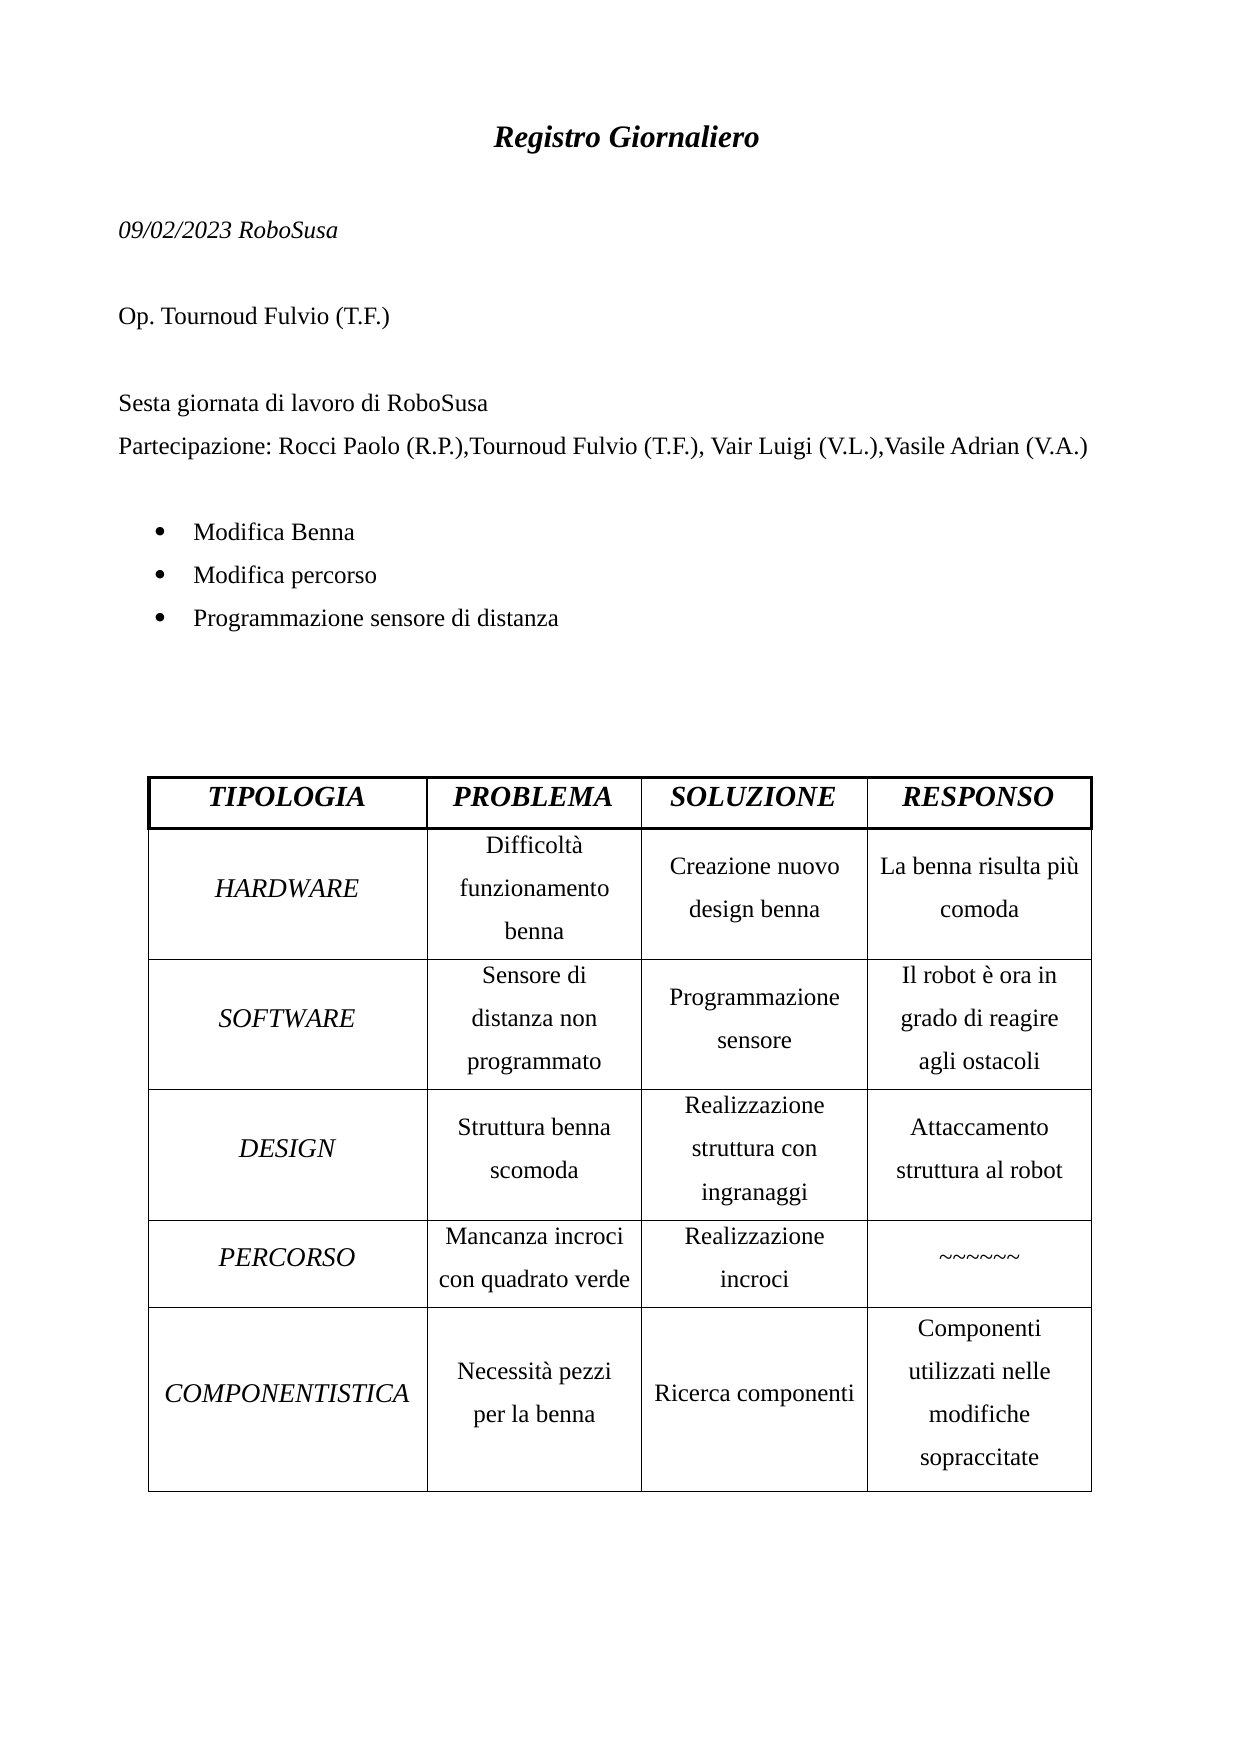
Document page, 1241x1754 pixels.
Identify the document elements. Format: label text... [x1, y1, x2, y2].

table_cell Componenti utilizzati nelle modifiche sopraccitate [868, 1308, 1091, 1491]
table_header PROBLEMA [428, 779, 641, 827]
list Programmazione sensore di distanza [156, 603, 1122, 632]
table_cell PERCORSO [149, 1221, 427, 1307]
table_cell ~~~~~~ [868, 1221, 1091, 1307]
table_cell HARDWARE [149, 830, 427, 959]
text Sesta giornata di lavoro di RoboSusa [118, 388, 1122, 416]
table_cell Realizzazione struttura con ingranaggi [642, 1090, 867, 1220]
table_header RESPONSO [868, 779, 1090, 827]
text 09/02/2023 RoboSusa [118, 215, 1122, 244]
table_header SOLUZIONE [642, 779, 867, 827]
table_cell SOFTWARE [149, 960, 427, 1089]
table_cell Difficoltà funzionamento benna [428, 830, 641, 959]
table_cell Necessità pezzi per la benna [428, 1308, 641, 1491]
table_cell Attaccamento struttura al robot [868, 1090, 1091, 1220]
table_cell Struttura benna scomoda [428, 1090, 641, 1220]
table_cell Sensore di distanza non programmato [428, 960, 641, 1089]
table_cell La benna risulta più comoda [868, 830, 1091, 959]
table_header TIPOLOGIA [151, 779, 426, 827]
table_cell COMPONENTISTICA [149, 1308, 427, 1491]
table_cell Creazione nuovo design benna [642, 830, 867, 959]
text Partecipazione: Rocci Paolo (R.P.),Tournoud Fulvio (T.F.), Vair Luigi (V.L.),Vasile Adrian (V.A.) [118, 431, 1122, 459]
table_cell DESIGN [149, 1090, 427, 1220]
table_cell Il robot è ora in grado di reagire agli ostacoli [868, 960, 1091, 1089]
table_cell Realizzazione incroci [642, 1221, 867, 1307]
table_cell Mancanza incroci con quadrato verde [428, 1221, 641, 1307]
list Modifica Benna [156, 517, 1122, 546]
list Modifica percorso [156, 560, 1122, 589]
text Op. Tournoud Fulvio (T.F.) [118, 301, 1122, 330]
table_cell Programmazione sensore [642, 960, 867, 1089]
table_cell Ricerca componenti [642, 1308, 867, 1491]
text Registro Giornaliero [118, 118, 1122, 154]
